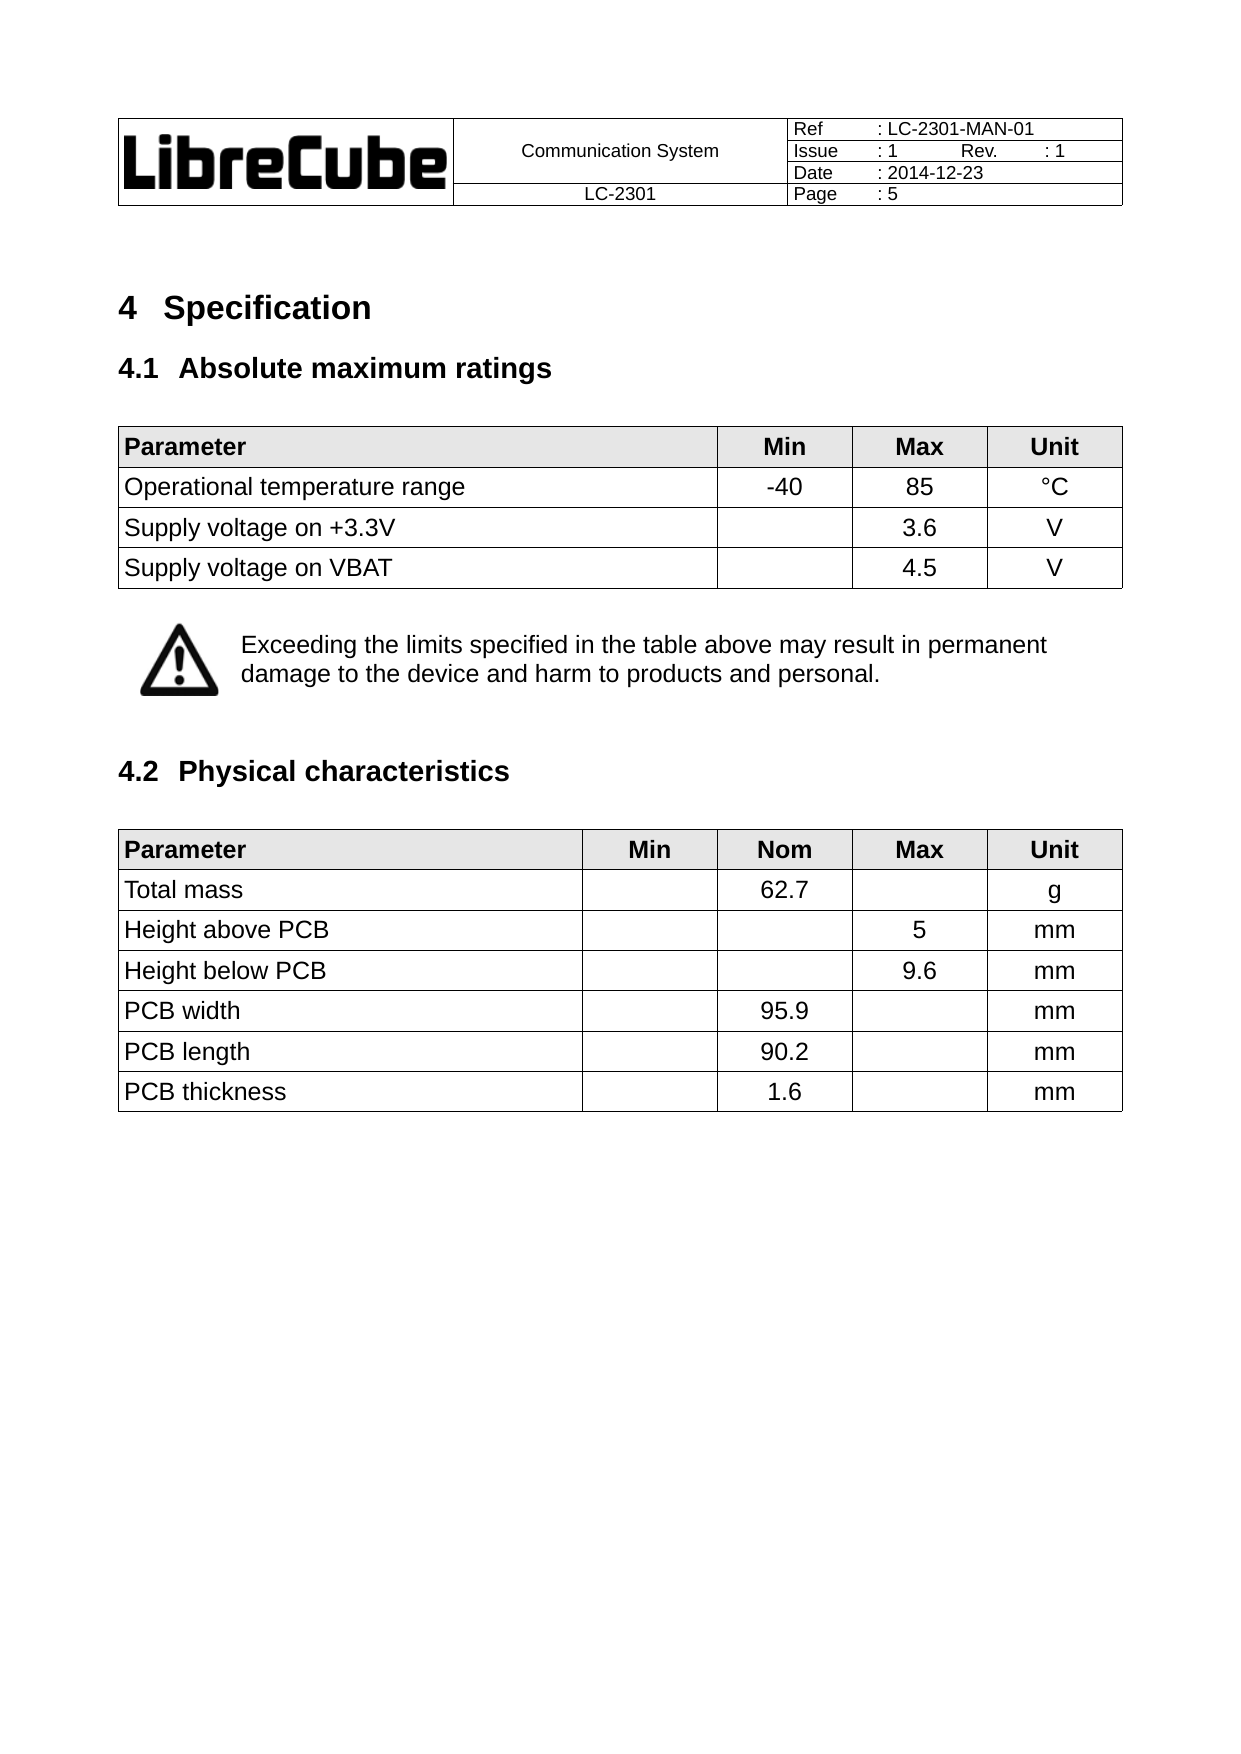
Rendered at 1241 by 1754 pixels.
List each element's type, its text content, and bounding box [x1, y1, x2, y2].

table_header Parameter [119, 427, 717, 467]
table_header Min [718, 427, 852, 467]
table_header Max [853, 830, 987, 869]
table_header Exceeding the limits specified in the table above may result in permanent damage to the device and harm to products and personal. [241, 616, 1122, 701]
table_header Parameter [119, 830, 582, 869]
table_cell PCB thickness [119, 1072, 582, 1111]
subtitle Physical characteristics [118, 754, 1122, 788]
table_cell [718, 951, 852, 990]
table_cell 1.6 [718, 1072, 852, 1111]
picture [140, 621, 219, 696]
table_cell [718, 508, 852, 547]
table_cell [718, 911, 852, 950]
picture [124, 134, 447, 189]
table_cell V [988, 508, 1122, 547]
table_cell V [988, 548, 1122, 587]
table_cell [583, 991, 717, 1031]
table_cell PCB width [119, 991, 582, 1031]
table_cell 3.6 [853, 508, 987, 547]
table_header Unit [988, 427, 1122, 467]
table_cell [718, 548, 852, 587]
table_cell g [988, 870, 1122, 910]
table_header [118, 616, 241, 701]
table_header Max [853, 427, 987, 467]
table_cell [583, 911, 717, 950]
subtitle Absolute maximum ratings [118, 352, 1122, 385]
table_cell [583, 1032, 717, 1071]
table_cell °C [988, 468, 1122, 507]
table_cell [853, 1032, 987, 1071]
table_cell Height above PCB [119, 911, 582, 950]
table_header Unit [988, 830, 1122, 869]
table_cell 9.6 [853, 951, 987, 990]
table_cell [853, 1072, 987, 1111]
table_cell 62.7 [718, 870, 852, 910]
table_cell mm [988, 911, 1122, 950]
table_cell mm [988, 951, 1122, 990]
table_cell 90.2 [718, 1032, 852, 1071]
table_cell Height below PCB [119, 951, 582, 990]
table_cell [853, 870, 987, 910]
table_cell Total mass [119, 870, 582, 910]
table_header Nom [718, 830, 852, 869]
table_cell mm [988, 1032, 1122, 1071]
table_cell -40 [718, 468, 852, 507]
table_cell [583, 1072, 717, 1111]
table_cell 4.5 [853, 548, 987, 587]
table_cell PCB length [119, 1032, 582, 1071]
table_cell [853, 991, 987, 1031]
table_cell [583, 870, 717, 910]
table_cell 85 [853, 468, 987, 507]
table_header Min [583, 830, 717, 869]
table_cell 95.9 [718, 991, 852, 1031]
table_cell Operational temperature range [119, 468, 717, 507]
table_cell 5 [853, 911, 987, 950]
table_cell mm [988, 991, 1122, 1031]
table_cell mm [988, 1072, 1122, 1111]
table_cell Supply voltage on +3.3V [119, 508, 717, 547]
subtitle Specification [118, 288, 1122, 327]
table_cell Supply voltage on VBAT [119, 548, 717, 587]
table_cell [583, 951, 717, 990]
